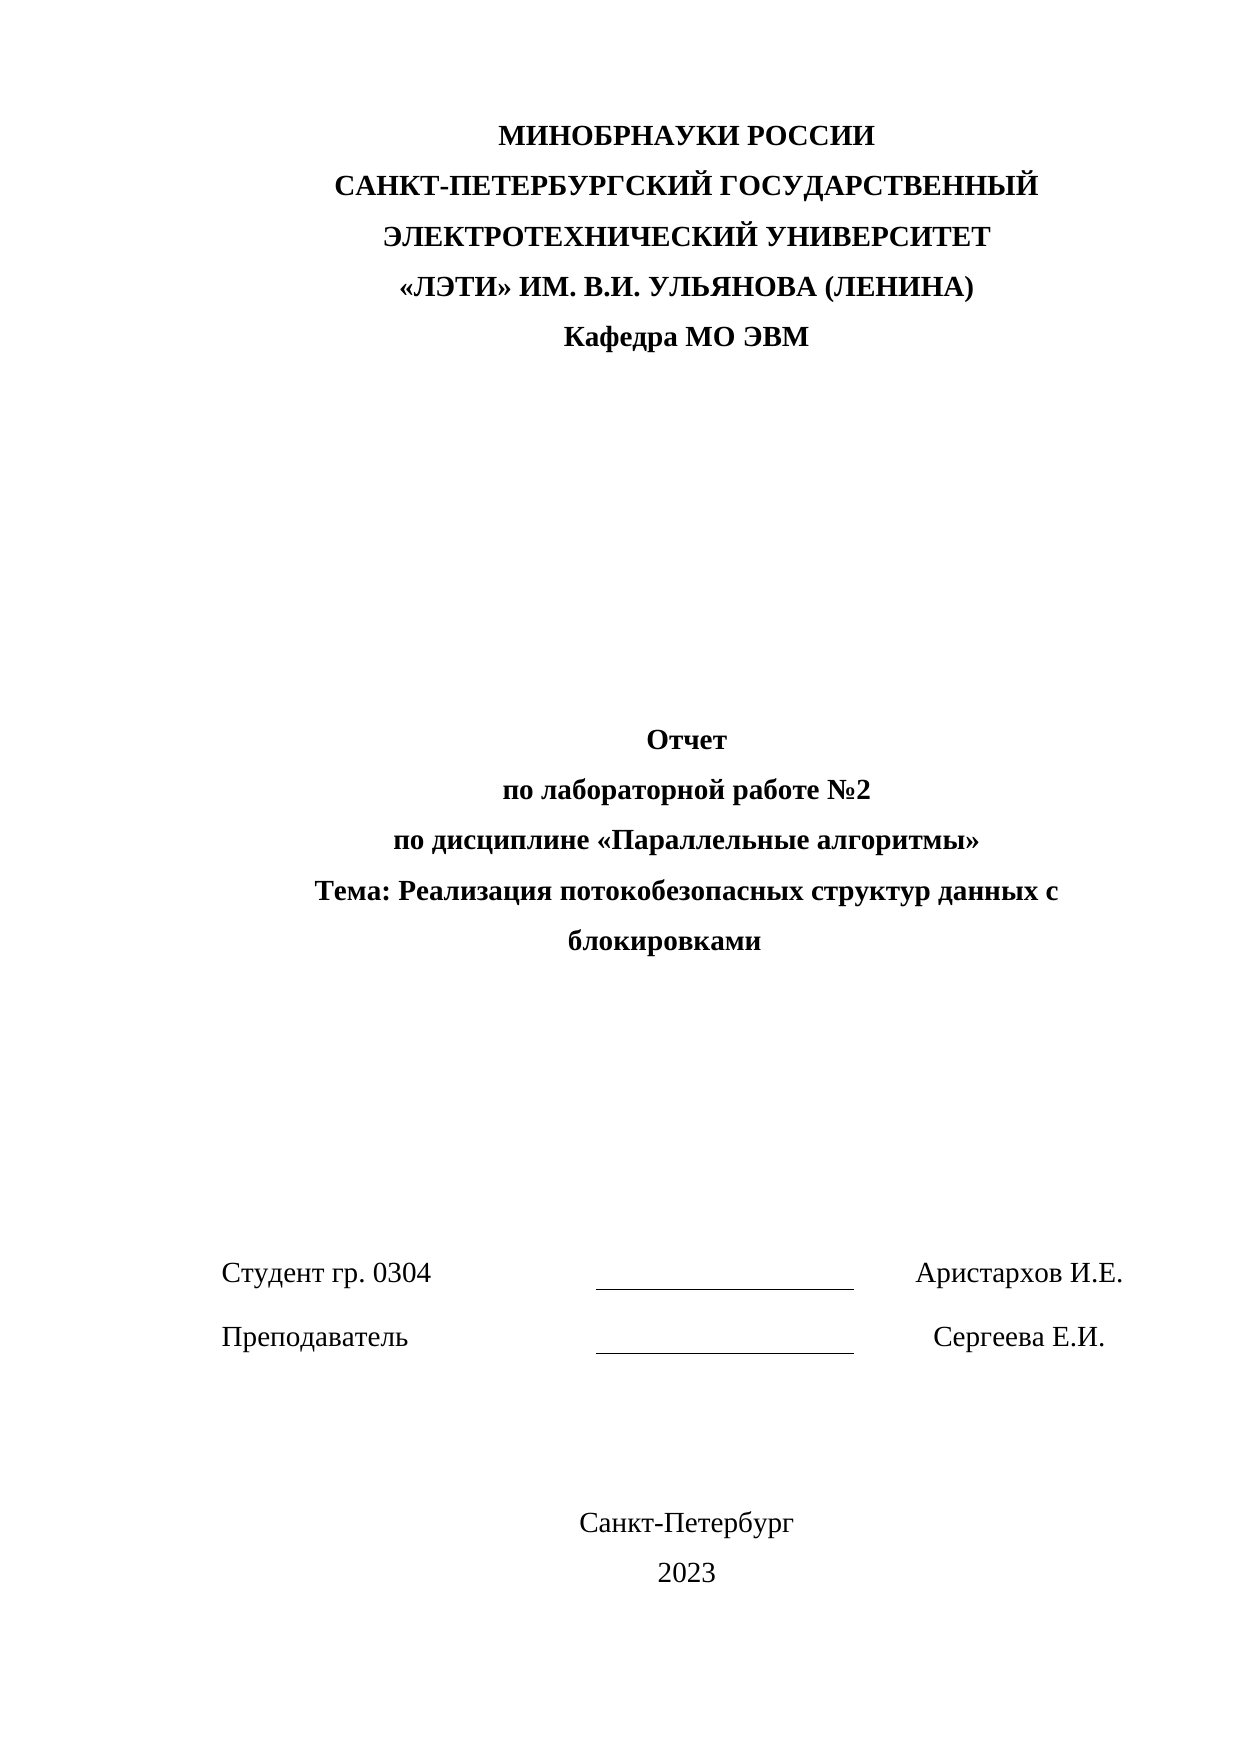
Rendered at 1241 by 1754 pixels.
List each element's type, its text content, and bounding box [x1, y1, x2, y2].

text «ЛЭТИ» им. В.И. Ульянова (Ленина) [177, 269, 1152, 303]
text электротехнический университет [177, 219, 1152, 252]
table_cell [596, 1290, 854, 1353]
text Кафедра МО ЭВМ [177, 319, 1152, 353]
table_cell Сергеева Е.И. [854, 1289, 1140, 1353]
table_header Студент гр. 0304 [166, 1225, 596, 1289]
table_cell Преподаватель [166, 1289, 596, 1353]
text Отчет [177, 722, 1152, 755]
text Тема: Реализация потокобезопасных структур данных с блокировками [177, 873, 1152, 957]
text по дисциплине «Параллельные алгоритмы» [177, 822, 1152, 856]
text Санкт-Петербург [177, 1505, 1152, 1538]
table_header Аристархов И.Е. [854, 1225, 1140, 1289]
text 2023 [177, 1555, 1152, 1589]
text по лабораторной работе №2 [177, 772, 1152, 806]
table_header [596, 1225, 854, 1289]
text МИНОБРНАУКИ РОССИИ [177, 118, 1152, 152]
text Санкт-Петербургский государственный [177, 168, 1152, 202]
